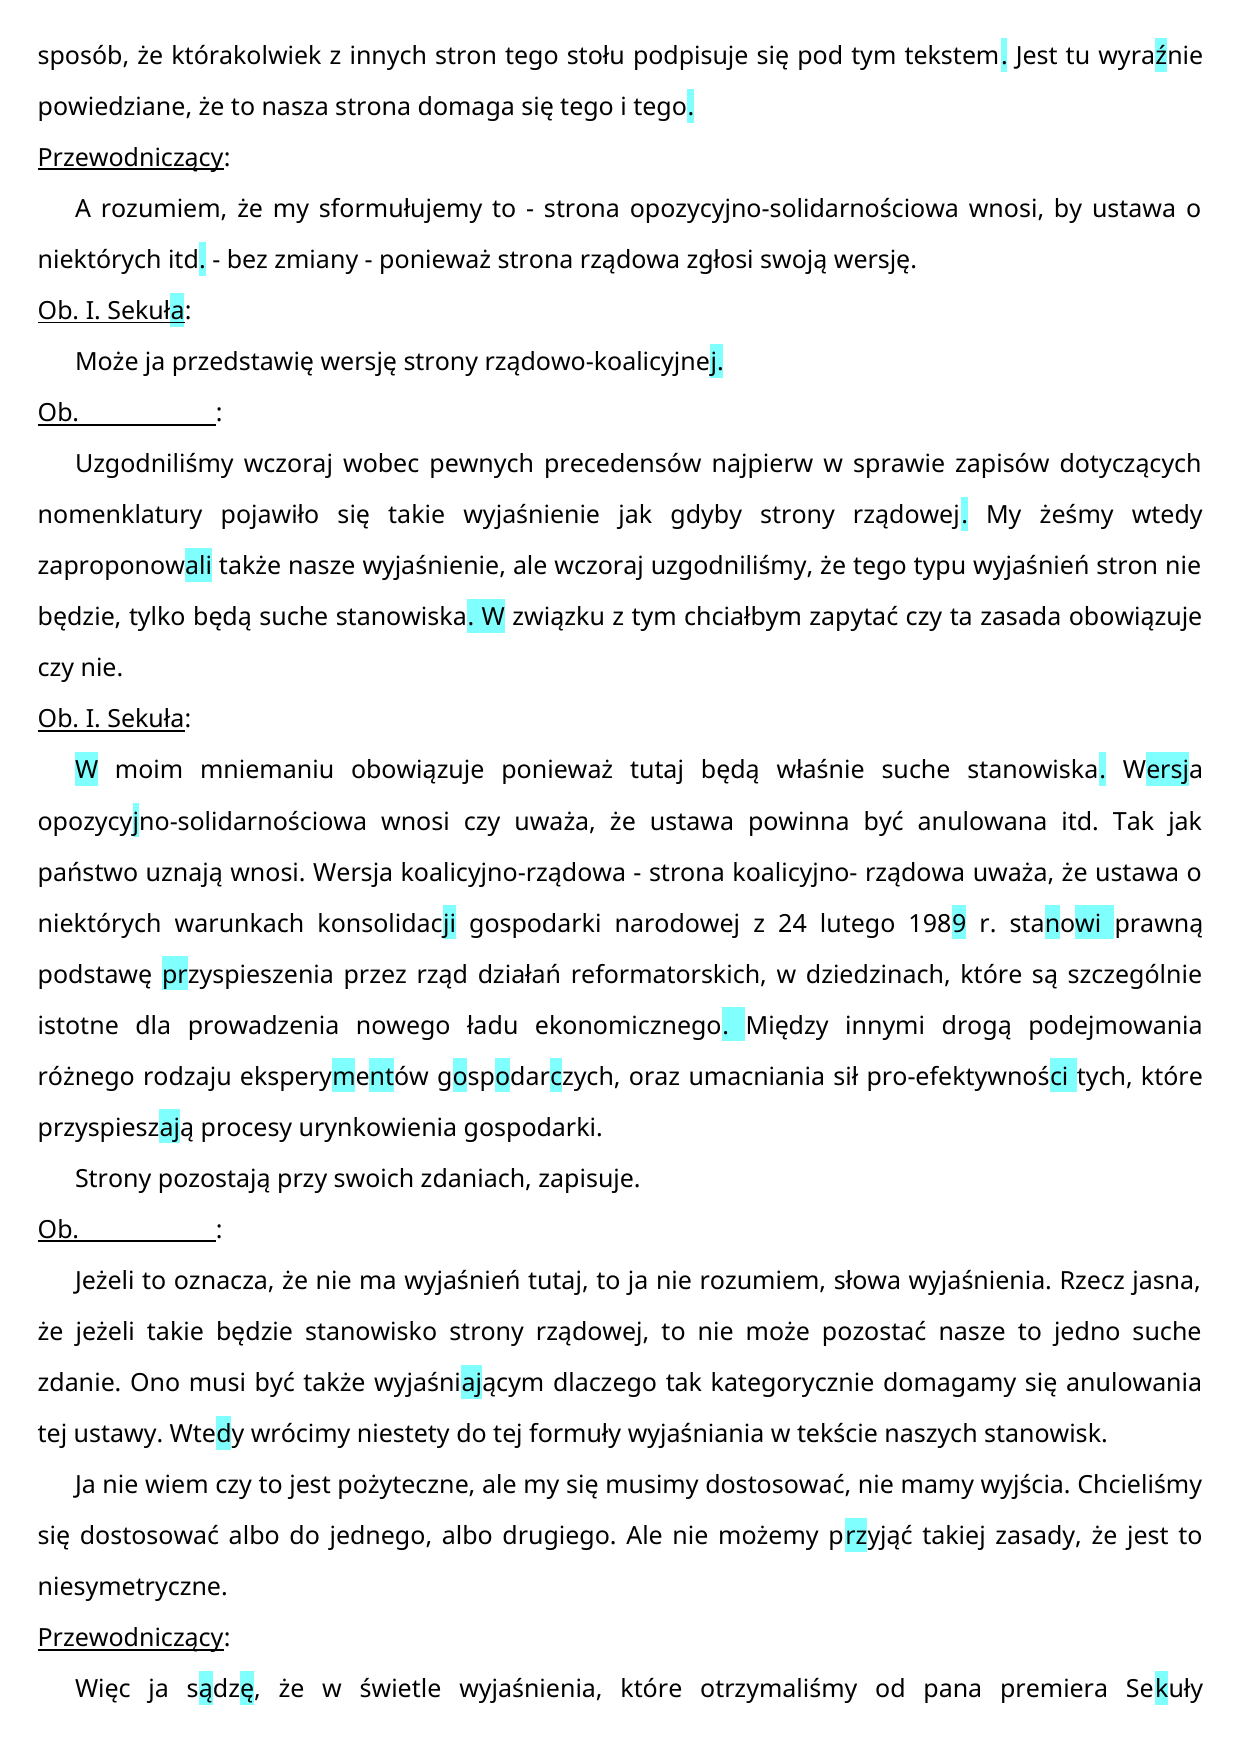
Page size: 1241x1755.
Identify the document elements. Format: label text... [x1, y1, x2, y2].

text Strony pozostają przy swoich zdaniach, zapisuje. [37, 1160, 1203, 1194]
text Ob. : [37, 1211, 1203, 1246]
text Ob. I. Sekuła: [37, 701, 1203, 735]
text Uzgodniliśmy wczoraj wobec pewnych precedensów najpierw w sprawie zapisów dotyczących nomenklatury pojawiło się takie wyjaśnienie jak gdyby strony rządowej. My żeśmy wtedy zaproponowali także nasze wyjaśnienie, ale wczoraj uzgodniliśmy, że tego typu wyjaśnień stron nie będzie, tylko będą suche stanowiska. W związku z tym chciałbym zapytać czy ta zasada obowiązuje czy nie. [37, 446, 1203, 684]
text Więc ja sądzę, że w świetle wyjaśnienia, które otrzymaliśmy od pana premiera Sekuły [37, 1671, 1203, 1705]
text W moim mniemaniu obowiązuje ponieważ tutaj będą właśnie suche stanowiska. Wersja opozycyjno-solidarnościowa wnosi czy uważa, że ustawa powinna być anulowana itd. Tak jak państwo uznają wnosi. Wersja koalicyjno-rządowa - strona koalicyjno- rządowa uważa, że ustawa o niektórych warunkach konsolidacji gospodarki narodowej z 24 lutego 1989 r. stanowi prawną podstawę przyspieszenia przez rząd działań reformatorskich, w dziedzinach, które są szczególnie istotne dla prowadzenia nowego ładu ekonomicznego. Między innymi drogą podejmowania różnego rodzaju eksperymentów gospodarczych, oraz umacniania sił pro-efektywności tych, które przyspieszają procesy urynkowienia gospodarki. [37, 752, 1203, 1143]
text Przewodniczący: [37, 1620, 1203, 1654]
text A rozumiem, że my sformułujemy to - strona opozycyjno-solidarnościowa wnosi, by ustawa o niektórych itd. - bez zmiany - ponieważ strona rządowa zgłosi swoją wersję. [37, 191, 1203, 276]
text Ob. : [37, 395, 1203, 429]
text Może ja przedstawię wersję strony rządowo-koalicyjnej. [37, 344, 1203, 378]
text Ob. I. Sekuła: [37, 293, 1203, 327]
text Przewodniczący: [37, 139, 1203, 174]
text Jeżeli to oznacza, że nie ma wyjaśnień tutaj, to ja nie rozumiem, słowa wyjaśnienia. Rzecz jasna, że jeżeli takie będzie stanowisko strony rządowej, to nie może pozostać nasze to jedno suche zdanie. Ono musi być także wyjaśniającym dlaczego tak kategorycznie domagamy się anulowania tej ustawy. Wtedy wrócimy niestety do tej formuły wyjaśniania w tekście naszych stanowisk. [37, 1262, 1203, 1450]
text Ja nie wiem czy to jest pożyteczne, ale my się musimy dostosować, nie mamy wyjścia. Chcieliśmy się dostosować albo do jednego, albo drugiego. Ale nie możemy przyjąć takiej zasady, że jest to niesymetryczne. [37, 1467, 1203, 1603]
text sposób, że którakolwiek z innych stron tego stołu podpisuje się pod tym tekstem. Jest tu wyraźnie powiedziane, że to nasza strona domaga się tego i tego. [37, 37, 1203, 123]
